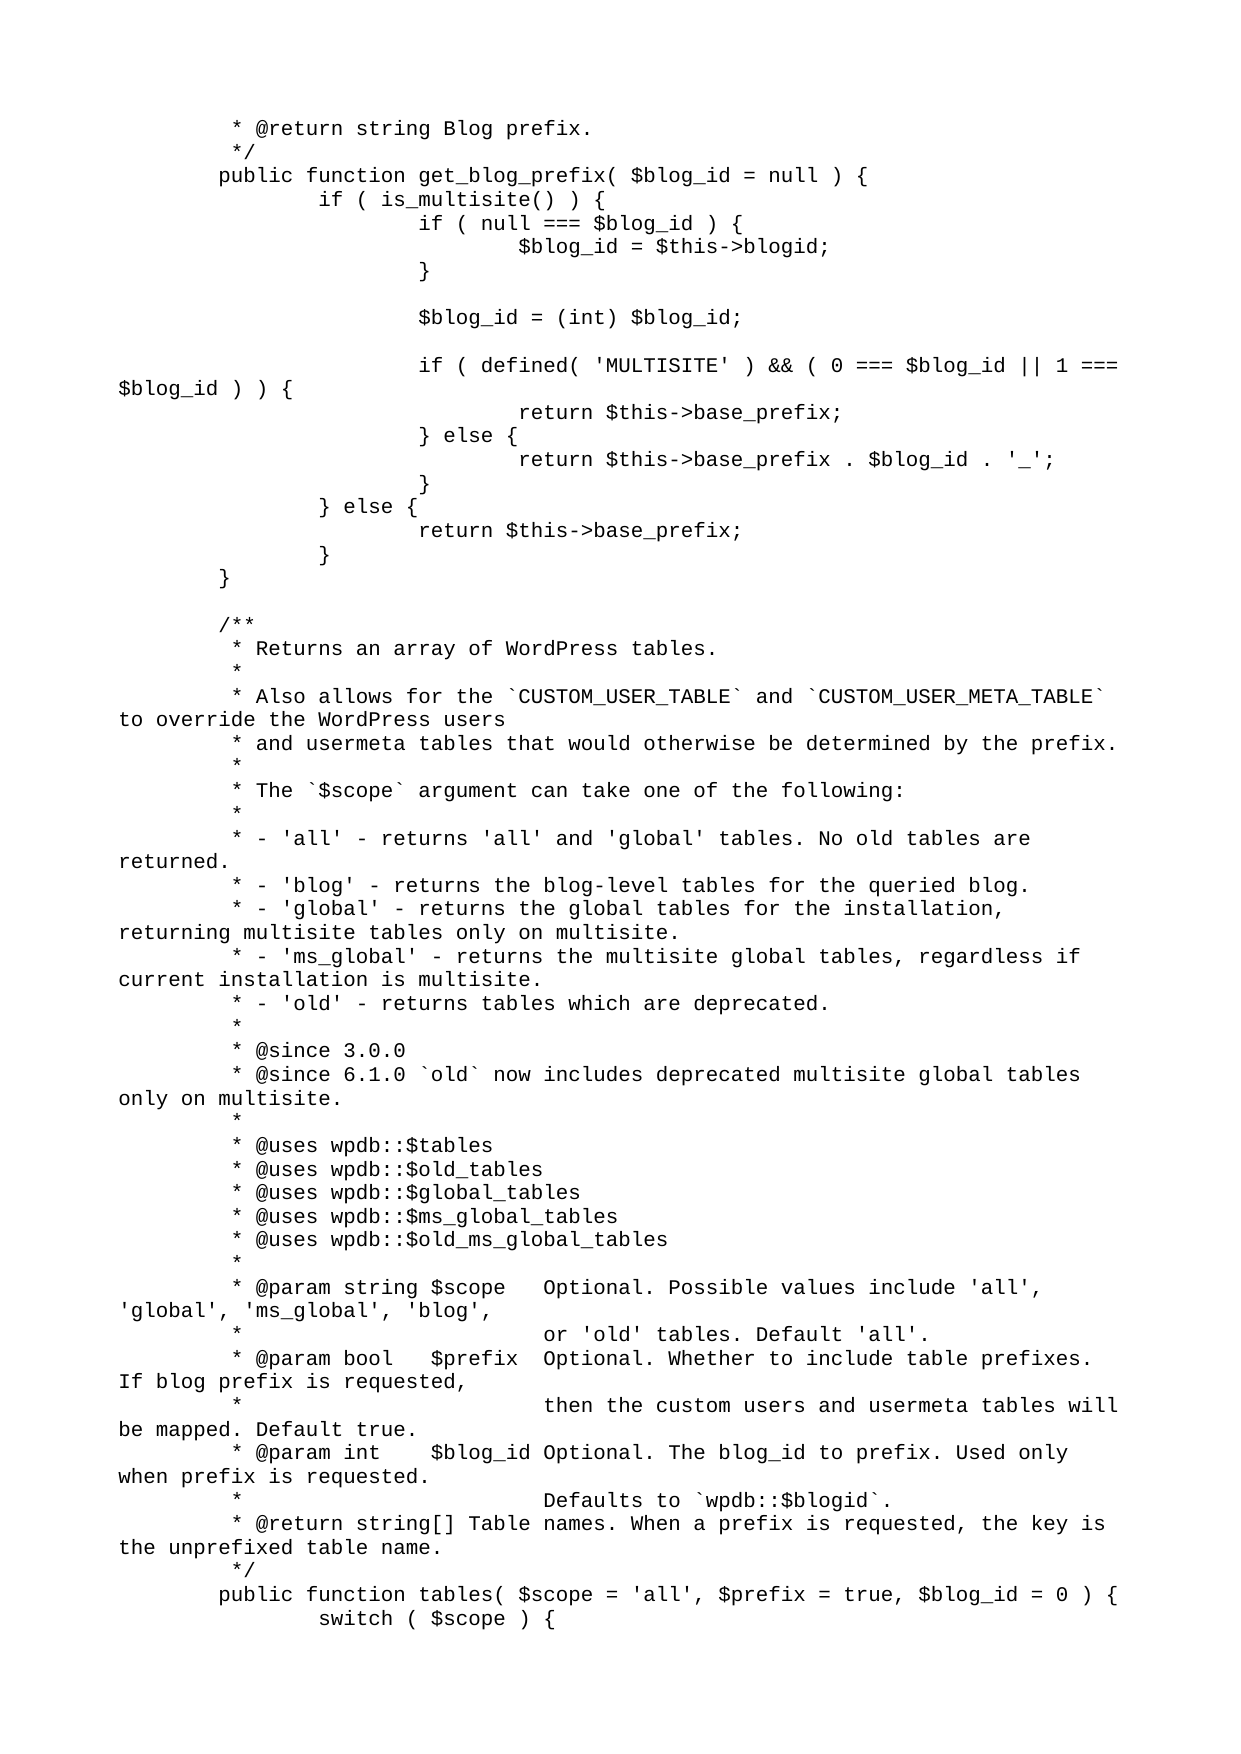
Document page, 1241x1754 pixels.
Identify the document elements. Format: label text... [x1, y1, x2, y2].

text if ( null === $blog_id ) { [118, 213, 1122, 236]
text * @uses wpdb::$global_tables [118, 1182, 1122, 1206]
text * [118, 1017, 1122, 1040]
text } [118, 260, 1122, 284]
text * then the custom users and usermeta tables will be mapped. Default true. [118, 1395, 1122, 1442]
text * @since 6.1.0 `old` now includes deprecated multisite global tables only on multisite. [118, 1064, 1122, 1111]
text * @uses wpdb::$tables [118, 1135, 1122, 1158]
text * - 'blog' - returns the blog-level tables for the queried blog. [118, 875, 1122, 898]
text if ( defined( 'MULTISITE' ) && ( 0 === $blog_id || 1 === $blog_id ) ) { [118, 354, 1122, 402]
text * [118, 757, 1122, 780]
text * @param int $blog_id Optional. The blog_id to prefix. Used only when prefix is requested. [118, 1442, 1122, 1489]
text } [118, 567, 1122, 591]
text * Defaults to `wpdb::$blogid`. [118, 1489, 1122, 1513]
text */ [118, 142, 1122, 165]
text public function get_blog_prefix( $blog_id = null ) { [118, 165, 1122, 189]
text * [118, 1253, 1122, 1277]
text * The `$scope` argument can take one of the following: [118, 780, 1122, 804]
text return $this->base_prefix . $blog_id . '_'; [118, 449, 1122, 473]
text if ( is_multisite() ) { [118, 189, 1122, 213]
text } else { [118, 426, 1122, 449]
text * @since 3.0.0 [118, 1040, 1122, 1064]
text switch ( $scope ) { [118, 1608, 1122, 1631]
text * Returns an array of WordPress tables. [118, 638, 1122, 662]
text return $this->base_prefix; [118, 520, 1122, 544]
text */ [118, 1561, 1122, 1584]
text } [118, 473, 1122, 496]
text * - 'global' - returns the global tables for the installation, returning multisite tables only on multisite. [118, 898, 1122, 946]
text public function tables( $scope = 'all', $prefix = true, $blog_id = 0 ) { [118, 1584, 1122, 1608]
text * - 'ms_global' - returns the multisite global tables, regardless if current installation is multisite. [118, 946, 1122, 993]
text * or 'old' tables. Default 'all'. [118, 1324, 1122, 1348]
text * Also allows for the `CUSTOM_USER_TABLE` and `CUSTOM_USER_META_TABLE` to override the WordPress users [118, 686, 1122, 733]
text * and usermeta tables that would otherwise be determined by the prefix. [118, 733, 1122, 757]
text $blog_id = $this->blogid; [118, 236, 1122, 260]
text /** [118, 615, 1122, 638]
text * [118, 662, 1122, 686]
text * [118, 1111, 1122, 1135]
text * [118, 804, 1122, 827]
text * @return string[] Table names. When a prefix is requested, the key is the unprefixed table name. [118, 1513, 1122, 1561]
text * - 'all' - returns 'all' and 'global' tables. No old tables are returned. [118, 827, 1122, 875]
text $blog_id = (int) $blog_id; [118, 307, 1122, 331]
text * @param bool $prefix Optional. Whether to include table prefixes. If blog prefix is requested, [118, 1348, 1122, 1395]
text * @return string Blog prefix. [118, 118, 1122, 142]
text * @uses wpdb::$ms_global_tables [118, 1206, 1122, 1229]
text * @uses wpdb::$old_ms_global_tables [118, 1229, 1122, 1253]
text * - 'old' - returns tables which are deprecated. [118, 993, 1122, 1017]
text return $this->base_prefix; [118, 402, 1122, 426]
text * @param string $scope Optional. Possible values include 'all', 'global', 'ms_global', 'blog', [118, 1277, 1122, 1324]
text } [118, 544, 1122, 567]
text } else { [118, 496, 1122, 520]
text * @uses wpdb::$old_tables [118, 1158, 1122, 1182]
